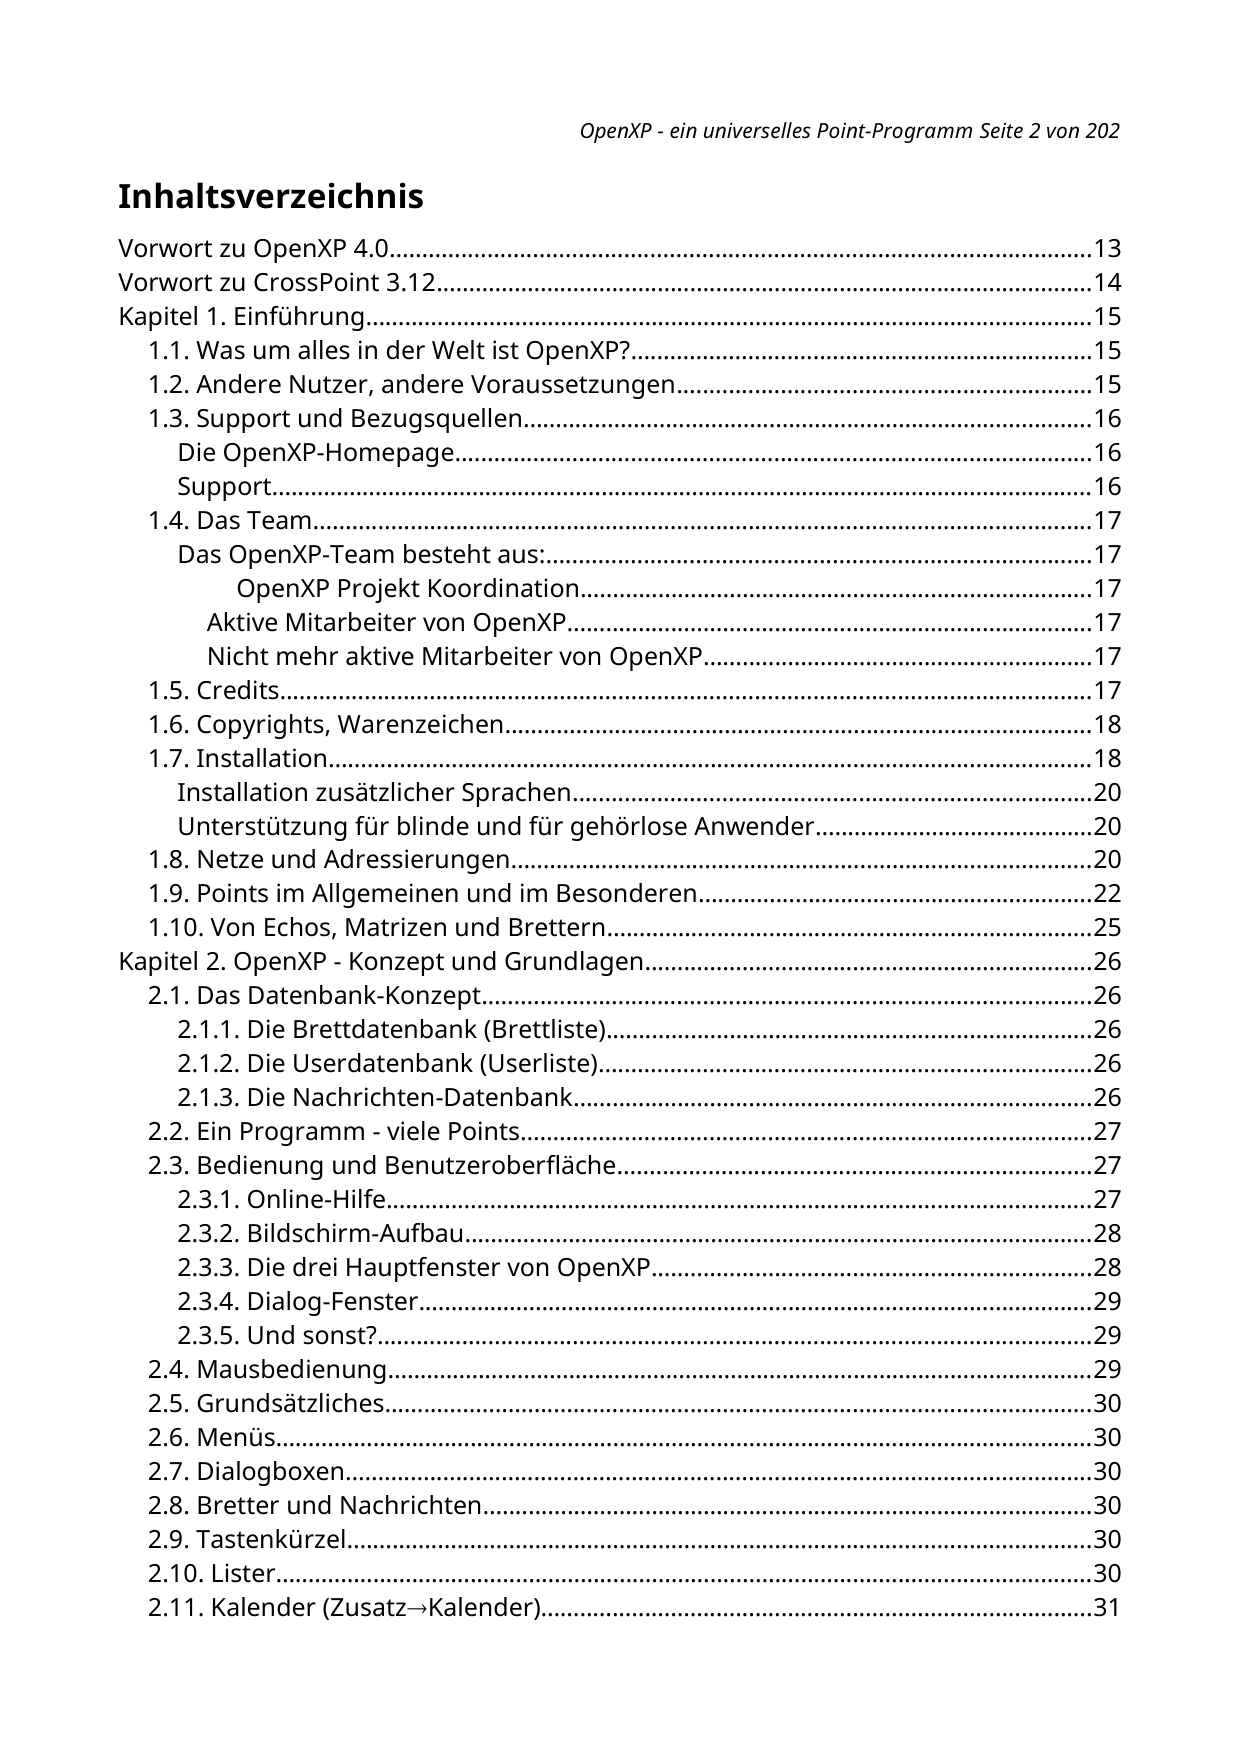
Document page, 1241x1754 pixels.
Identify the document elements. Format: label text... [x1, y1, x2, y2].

text 2.7. Dialogboxen 30 [148, 1454, 1122, 1488]
text 2.10. Lister 30 [148, 1556, 1122, 1589]
text 2.1.2. Die Userdatenbank (Userliste) 26 [177, 1046, 1122, 1080]
text Das OpenXP-Team besteht aus: 17 [177, 537, 1122, 571]
text Kapitel 2. OpenXP - Konzept und Grundlagen 26 [118, 944, 1122, 978]
text 2.11. Kalender (Zusatz®Kalender) 31 [148, 1589, 1122, 1623]
text 2.5. Grundsätzliches 30 [148, 1386, 1122, 1420]
text Support 16 [177, 469, 1122, 503]
text 2.3.3. Die drei Hauptfenster von OpenXP 28 [177, 1250, 1122, 1284]
subtitle Inhaltsverzeichnis [118, 173, 1122, 219]
text 2.1.1. Die Brettdatenbank (Brettliste) 26 [177, 1012, 1122, 1046]
text 1.9. Points im Allgemeinen und im Besonderen 22 [148, 876, 1122, 910]
text Nicht mehr aktive Mitarbeiter von OpenXP 17 [207, 639, 1122, 673]
text 1.8. Netze und Adressierungen 20 [148, 842, 1122, 876]
text 1.7. Installation 18 [148, 741, 1122, 774]
text 1.4. Das Team 17 [148, 503, 1122, 537]
text 2.3. Bedienung und Benutzeroberfläche 27 [148, 1148, 1122, 1182]
text 2.1. Das Datenbank-Konzept 26 [148, 978, 1122, 1012]
text 2.1.3. Die Nachrichten-Datenbank 26 [177, 1080, 1122, 1114]
text 1.1. Was um alles in der Welt ist OpenXP? 15 [148, 333, 1122, 367]
text Die OpenXP-Homepage 16 [177, 435, 1122, 469]
text Unterstützung für blinde und für gehörlose Anwender 20 [177, 808, 1122, 842]
text 2.3.2. Bildschirm-Aufbau 28 [177, 1216, 1122, 1250]
text 1.3. Support und Bezugsquellen 16 [148, 401, 1122, 435]
text Installation zusätzlicher Sprachen 20 [177, 774, 1122, 808]
text 1.5. Credits 17 [148, 673, 1122, 707]
text Aktive Mitarbeiter von OpenXP 17 [207, 605, 1122, 639]
text Vorwort zu OpenXP 4.0 13 [118, 231, 1122, 265]
text 2.6. Menüs 30 [148, 1420, 1122, 1454]
text OpenXP Projekt Koordination 17 [236, 571, 1122, 605]
text 1.10. Von Echos, Matrizen und Brettern 25 [148, 910, 1122, 944]
text Kapitel 1. Einführung 15 [118, 299, 1122, 333]
text 1.6. Copyrights, Warenzeichen 18 [148, 707, 1122, 741]
text 1.2. Andere Nutzer, andere Voraussetzungen 15 [148, 367, 1122, 401]
text 2.8. Bretter und Nachrichten 30 [148, 1488, 1122, 1522]
text 2.3.1. Online-Hilfe 27 [177, 1182, 1122, 1216]
text 2.4. Mausbedienung 29 [148, 1352, 1122, 1386]
text 2.2. Ein Programm - viele Points 27 [148, 1114, 1122, 1148]
text 2.3.5. Und sonst? 29 [177, 1318, 1122, 1352]
text 2.3.4. Dialog-Fenster 29 [177, 1284, 1122, 1318]
text Vorwort zu CrossPoint 3.12 14 [118, 265, 1122, 299]
text 2.9. Tastenkürzel 30 [148, 1522, 1122, 1556]
